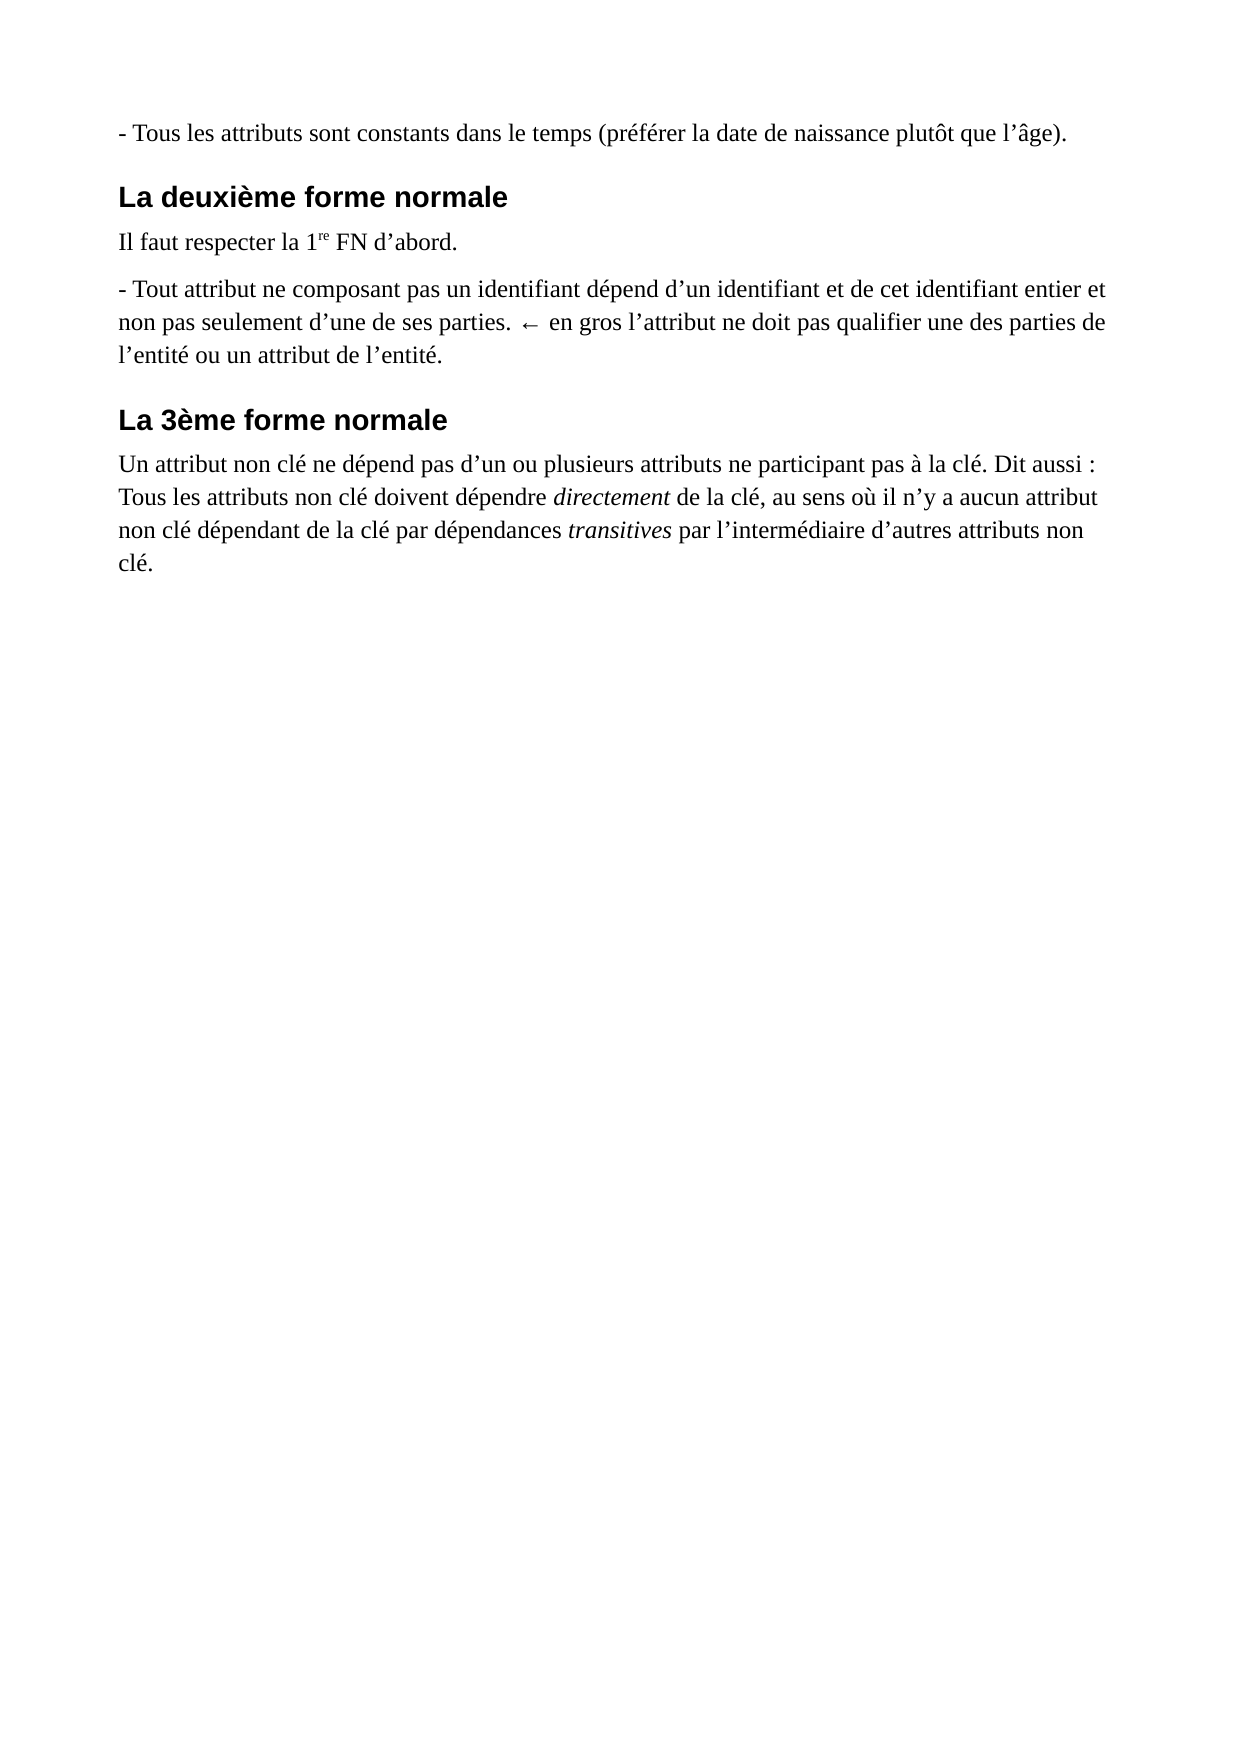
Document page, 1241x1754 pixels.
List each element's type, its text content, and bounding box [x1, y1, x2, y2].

text Un attribut non clé ne dépend pas d’un ou plusieurs attributs ne participant pas à la clé. Dit aussi : Tous les attributs non clé doivent dépendre directement de la clé, au sens où il n’y a aucun attribut non clé dépendant de la clé par dépendances transitives par l’intermédiaire d’autres attributs non clé. [118, 449, 1122, 576]
subtitle La deuxième forme normale [118, 180, 1122, 214]
subtitle La 3ème forme normale [118, 402, 1122, 436]
text - Tous les attributs sont constants dans le temps (préférer la date de naissance plutôt que l’âge). [118, 118, 1122, 147]
text Il faut respecter la 1re FN d’abord. [118, 227, 1122, 255]
text - Tout attribut ne composant pas un identifiant dépend d’un identifiant et de cet identifiant entier et non pas seulement d’une de ses parties. ← en gros l’attribut ne doit pas qualifier une des parties de l’entité ou un attribut de l’entité. [118, 274, 1122, 369]
